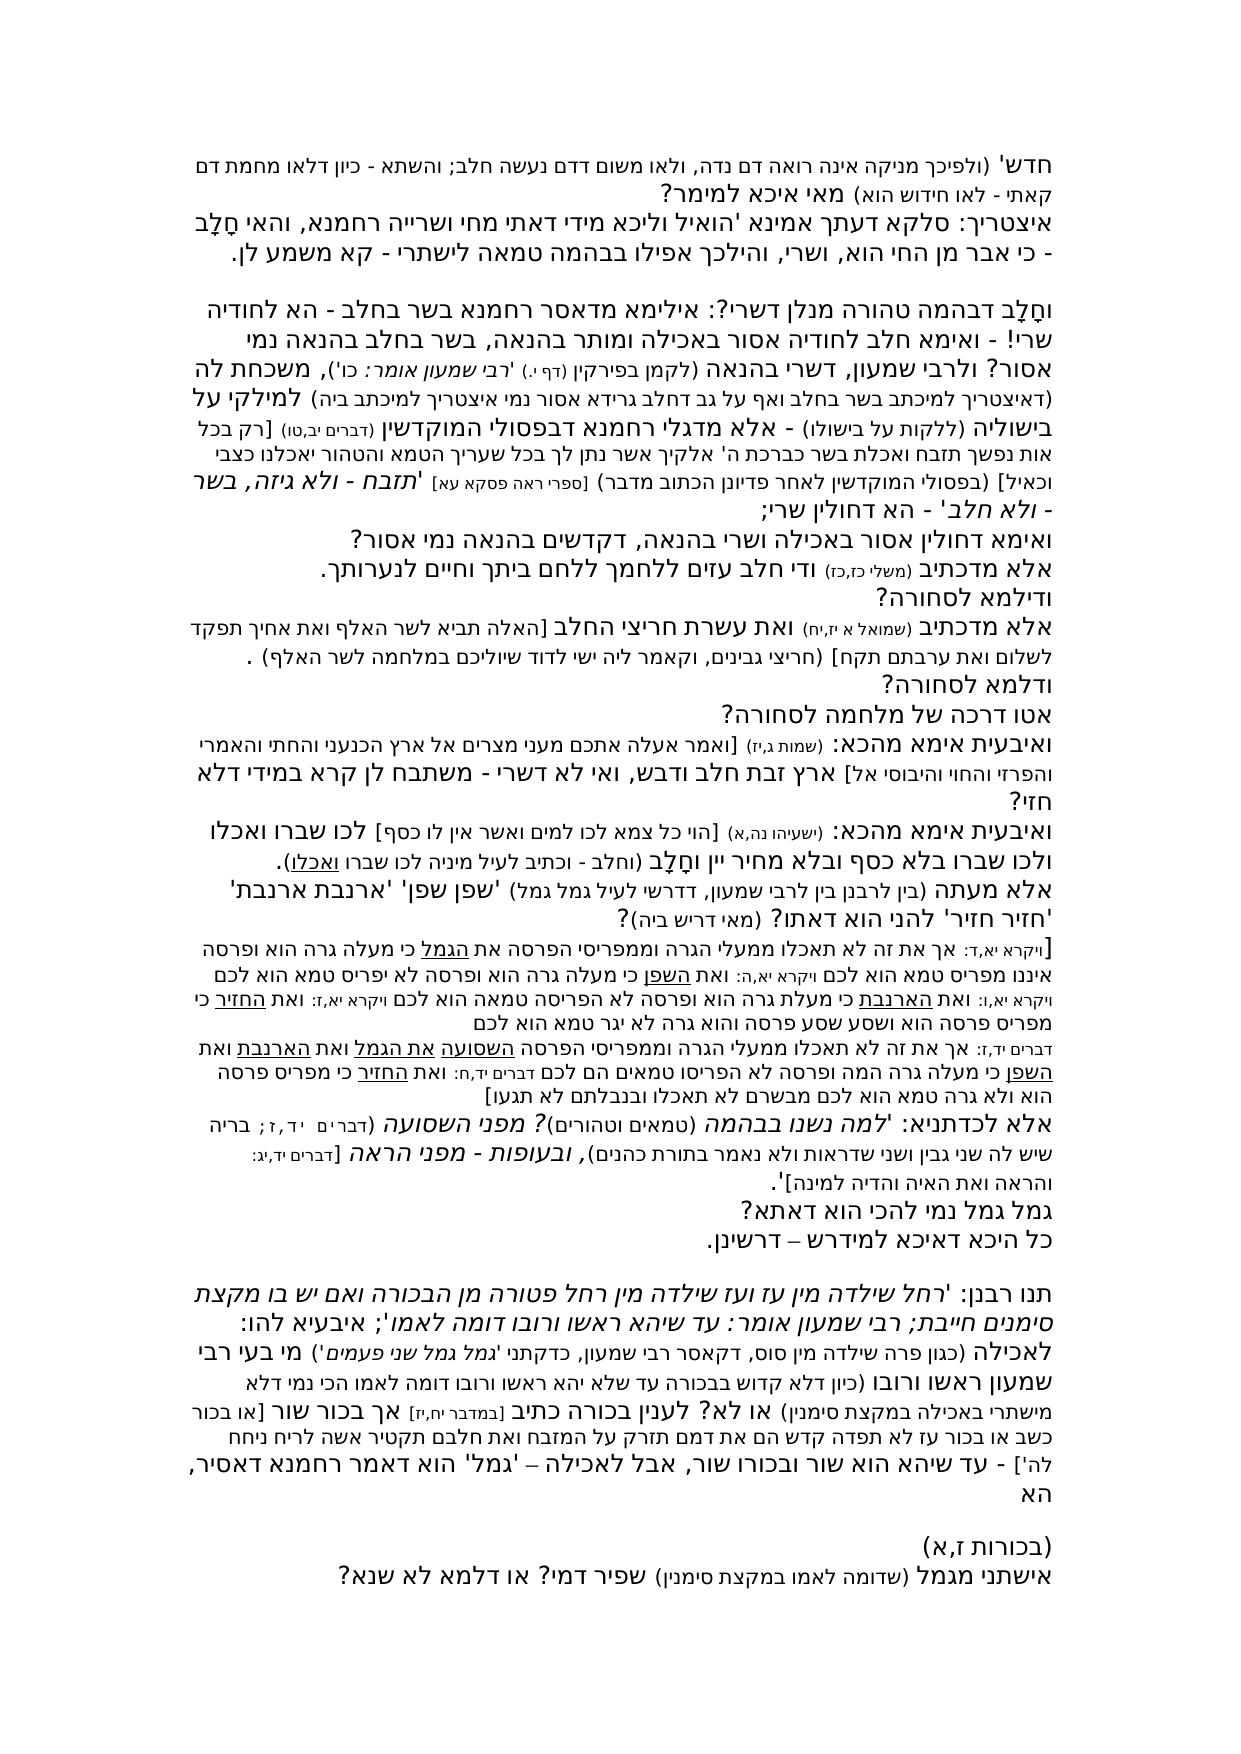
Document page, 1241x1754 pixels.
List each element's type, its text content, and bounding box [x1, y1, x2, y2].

text ואיבעית אימא מהכא: (שמות ג,יז) [ואמר אעלה אתכם מעני מצרים אל ארץ הכנעני והחתי והאמרי והפרזי והחוי והיבוסי אל] ארץ זבת חלב ודבש, ואי לא דשרי - משתבח לן קרא במידי דלא חזי? [187, 729, 1053, 817]
text ודלמא לסחורה? [187, 671, 1053, 700]
text גמל גמל נמי להכי הוא דאתא? [187, 1196, 1053, 1226]
text ודילמא לסחורה? [187, 583, 1053, 612]
text ואיבעית אימא מהכא: (ישעיהו נה,א) [הוי כל צמא לכו למים ואשר אין לו כסף] לכו שברו ואכלו ולכו שברו בלא כסף ובלא מחיר יין וחָלָב (וחלב - וכתיב לעיל מיניה לכו שברו ואכלו). [187, 817, 1053, 875]
text כל היכא דאיכא למידרש – דרשינן. [187, 1226, 1053, 1255]
text אלא מדכתיב (משלי כז,כז) ודי חלב עזים ללחמך ללחם ביתך וחיים לנערותך. [187, 554, 1053, 583]
text אלא מדכתיב (שמואל א יז,יח) ואת עשרת חריצי החלב [האלה תביא לשר האלף ואת אחיך תפקד לשלום ואת ערבתם תקח] (חריצי גבינים, וקאמר ליה ישי לדוד שיוליכם במלחמה לשר האלף) . [187, 612, 1053, 671]
text תנו רבנן: 'רחל שילדה מין עז ועז שילדה מין רחל פטורה מן הבכורה ואם יש בו מקצת סימנים חייבת; רבי שמעון אומר: עד שיהא ראשו ורובו דומה לאמו'; איבעיא להו: לאכילה (כגון פרה שילדה מין סוס, דקאסר רבי שמעון, כדקתני 'גמל גמל שני פעמים') מי בעי רבי שמעון ראשו ורובו (כיון דלא קדוש בבכורה עד שלא יהא ראשו ורובו דומה לאמו הכי נמי דלא מישתרי באכילה במקצת סימנין) או לא? לענין בכורה כתיב [במדבר יח,יז] אך בכור שור [או בכור כשב או בכור עז לא תפדה קדש הם את דמם תזרק על המזבח ואת חלבם תקטיר אשה לריח ניחח לה'] - עד שיהא הוא שור ובכורו שור, אבל לאכילה – 'גמל' הוא דאמר רחמנא דאסיר, הא [187, 1279, 1053, 1508]
text אישתני מגמל (שדומה לאמו במקצת סימנין) שפיר דמי? או דלמא לא שנא? [187, 1561, 1053, 1590]
text חדש' (ולפיכך מניקה אינה רואה דם נדה, ולאו משום דדם נעשה חלב; והשתא - כיון דלאו מחמת דם קאתי - לאו חידוש הוא) מאי איכא למימר? [187, 150, 1053, 208]
text איצטריך: סלקא דעתך אמינא 'הואיל וליכא מידי דאתי מחי ושרייה רחמנא, והאי חָלָב - כי אבר מן החי הוא, ושרי, והילכך אפילו בבהמה טמאה לישתרי - קא משמע לן. [187, 208, 1053, 267]
text אלא מעתה (בין לרבנן בין לרבי שמעון, דדרשי לעיל גמל גמל) 'שפן שפן' 'ארנבת ארנבת' 'חזיר חזיר' להני הוא דאתו? (מאי דריש ביה)? [187, 875, 1053, 933]
text דברים יד,ז: אך את זה לא תאכלו ממעלי הגרה וממפריסי הפרסה השסועה את הגמל ואת הארנבת ואת השפן כי מעלה גרה המה ופרסה לא הפריסו טמאים הם לכם דברים יד,ח: ואת החזיר כי מפריס פרסה הוא ולא גרה טמא הוא לכם מבשרם לא תאכלו ובנבלתם לא תגעו] [187, 1036, 1053, 1109]
text [ויקרא יא,ד: אך את זה לא תאכלו ממעלי הגרה וממפריסי הפרסה את הגמל כי מעלה גרה הוא ופרסה איננו מפריס טמא הוא לכם ויקרא יא,ה: ואת השפן כי מעלה גרה הוא ופרסה לא יפריס טמא הוא לכם ויקרא יא,ו: ואת הארנבת כי מעלת גרה הוא ופרסה לא הפריסה טמאה הוא לכם ויקרא יא,ז: ואת החזיר כי מפריס פרסה הוא ושסע שסע פרסה והוא גרה לא יגר טמא הוא לכם [187, 933, 1053, 1036]
text (בכורות ז,א) [187, 1532, 1053, 1561]
text אלא לכדתניא: 'למה נשנו בבהמה (טמאים וטהורים)? מפני השסועה (דברים יד,ז; בריה שיש לה שני גבין ושני שדראות ולא נאמר בתורת כהנים), ובעופות - מפני הראה [דברים יד,יג: והראה ואת האיה והדיה למינה]'. [187, 1109, 1053, 1196]
text אטו דרכה של מלחמה לסחורה? [187, 700, 1053, 729]
text וחָלָב דבהמה טהורה מנלן דשרי?: אילימא מדאסר רחמנא בשר בחלב - הא לחודיה שרי! - ואימא חלב לחודיה אסור באכילה ומותר בהנאה, בשר בחלב בהנאה נמי אסור? ולרבי שמעון, דשרי בהנאה (לקמן בפירקין (דף י.) 'רבי שמעון אומר: כו'), משכחת לה (דאיצטריך למיכתב בשר בחלב ואף על גב דחלב גרידא אסור נמי איצטריך למיכתב ביה) למילקי על בישוליה (ללקות על בישולו) - אלא מדגלי רחמנא דבפסולי המוקדשין (דברים יב,טו) [רק בכל אות נפשך תזבח ואכלת בשר כברכת ה' אלקיך אשר נתן לך בכל שעריך הטמא והטהור יאכלנו כצבי וכאיל] (בפסולי המוקדשין לאחר פדיונן הכתוב מדבר) [ספרי ראה פסקא עא] 'תזבח - ולא גיזה, בשר - ולא חלב' - הא דחולין שרי; [187, 296, 1053, 525]
text ואימא דחולין אסור באכילה ושרי בהנאה, דקדשים בהנאה נמי אסור? [187, 525, 1053, 554]
